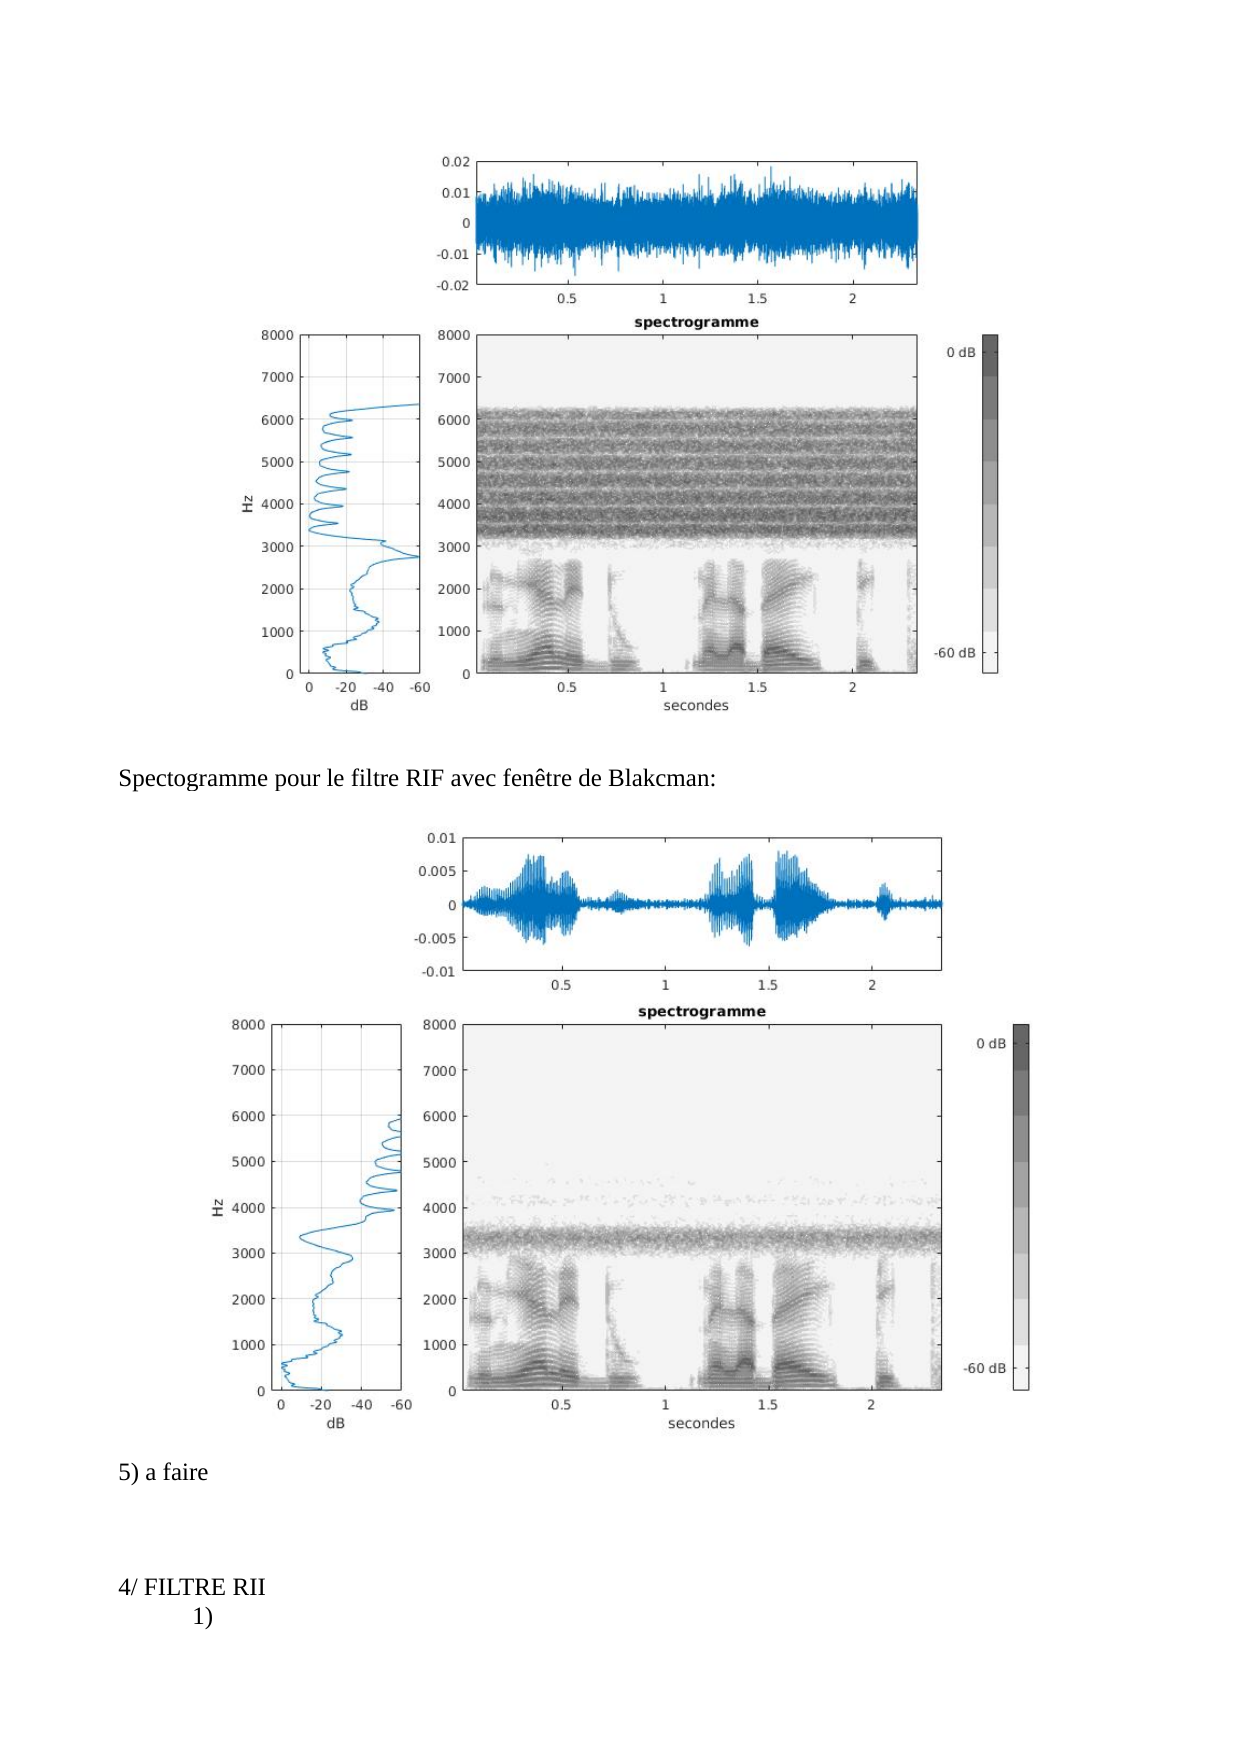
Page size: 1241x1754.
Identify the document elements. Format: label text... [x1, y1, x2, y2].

text Spectogramme pour le filtre RIF avec fenêtre de Blakcman: [118, 763, 1122, 792]
text 1) [118, 1601, 1122, 1629]
text 5) a faire [118, 792, 1122, 1486]
picture [219, 118, 1022, 735]
picture [184, 791, 1056, 1457]
text 4/ FILTRE RII [118, 1572, 1122, 1601]
